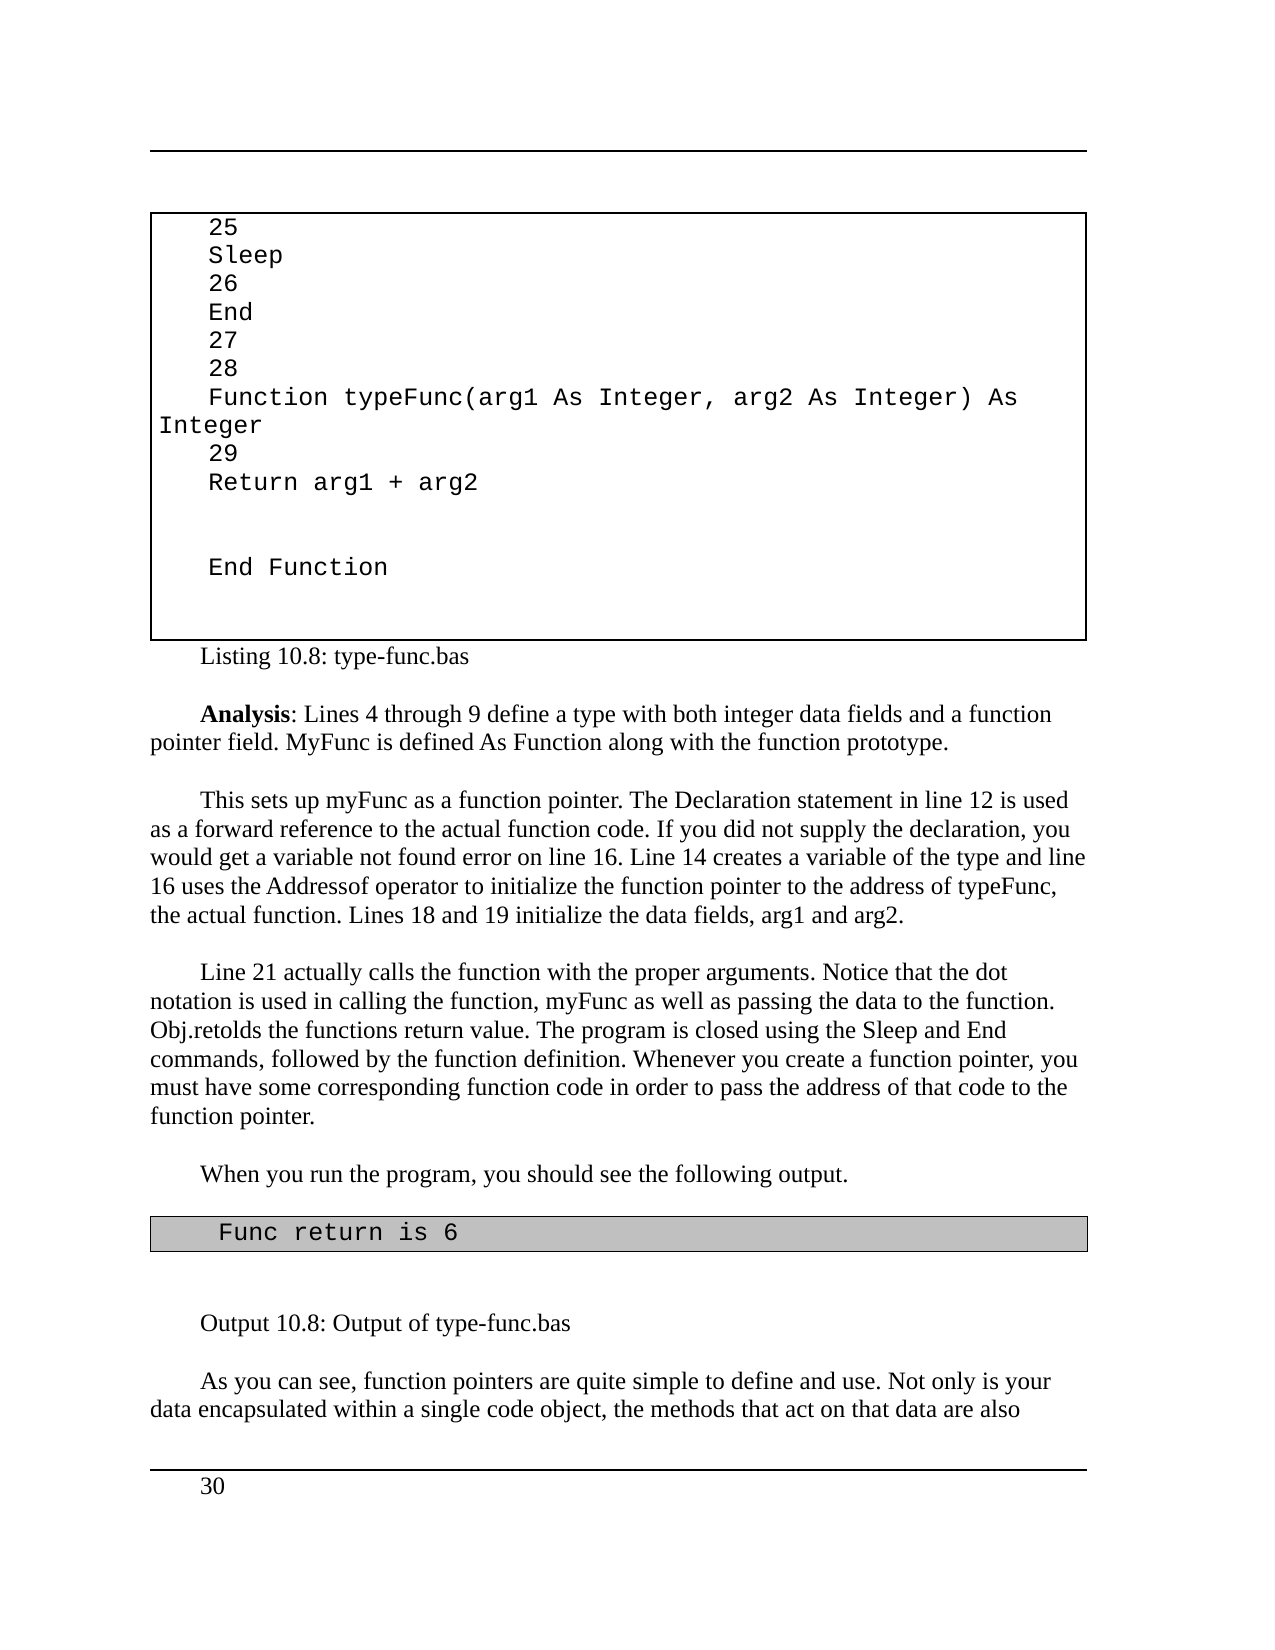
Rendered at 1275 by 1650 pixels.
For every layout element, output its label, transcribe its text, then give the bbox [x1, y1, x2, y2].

text Return arg1 + arg2 [152, 467, 1085, 497]
text End [152, 297, 1085, 325]
text Function typeFunc(arg1 As Integer, arg2 As Integer) As Integer [152, 382, 1085, 439]
text Func return is 6 [151, 1217, 1087, 1251]
text When you run the program, you should see the following output. [150, 1159, 1087, 1187]
text 25 [152, 214, 1085, 240]
text Listing 10.8: type-func.bas [150, 641, 1087, 670]
text As you can see, function pointers are quite simple to define and use. Not only is your data encapsulated within a single code object, the methods that act on that data are also [150, 1366, 1087, 1423]
text Analysis: Lines 4 through 9 define a type with both integer data fields and a function pointer field. MyFunc is defined As Function along with the function prototype. [150, 699, 1087, 756]
text 26 [152, 269, 1085, 297]
text Sleep [152, 240, 1085, 269]
text 28 [152, 354, 1085, 382]
text Output 10.8: Output of type-func.bas [150, 1308, 1087, 1337]
text End Function [152, 552, 1085, 582]
text This sets up myFunc as a function pointer. The Declaration statement in line 12 is used as a forward reference to the actual function code. If you did not supply the declaration, you would get a variable not found error on line 16. Line 14 creates a variable of the type and line 16 uses the Addressof operator to initialize the function pointer to the address of typeFunc, the actual function. Lines 18 and 19 initialize the data fields, arg1 and arg2. [150, 785, 1087, 929]
text 27 [152, 325, 1085, 354]
text 29 [152, 439, 1085, 467]
text Line 21 actually calls the function with the proper arguments. Notice that the dot notation is used in calling the function, myFunc as well as passing the data to the function. Obj.retolds the functions return value. The program is closed using the Sleep and End commands, followed by the function definition. Whenever you create a function pointer, you must have some corresponding function code in order to pass the address of that code to the function pointer. [150, 957, 1087, 1130]
